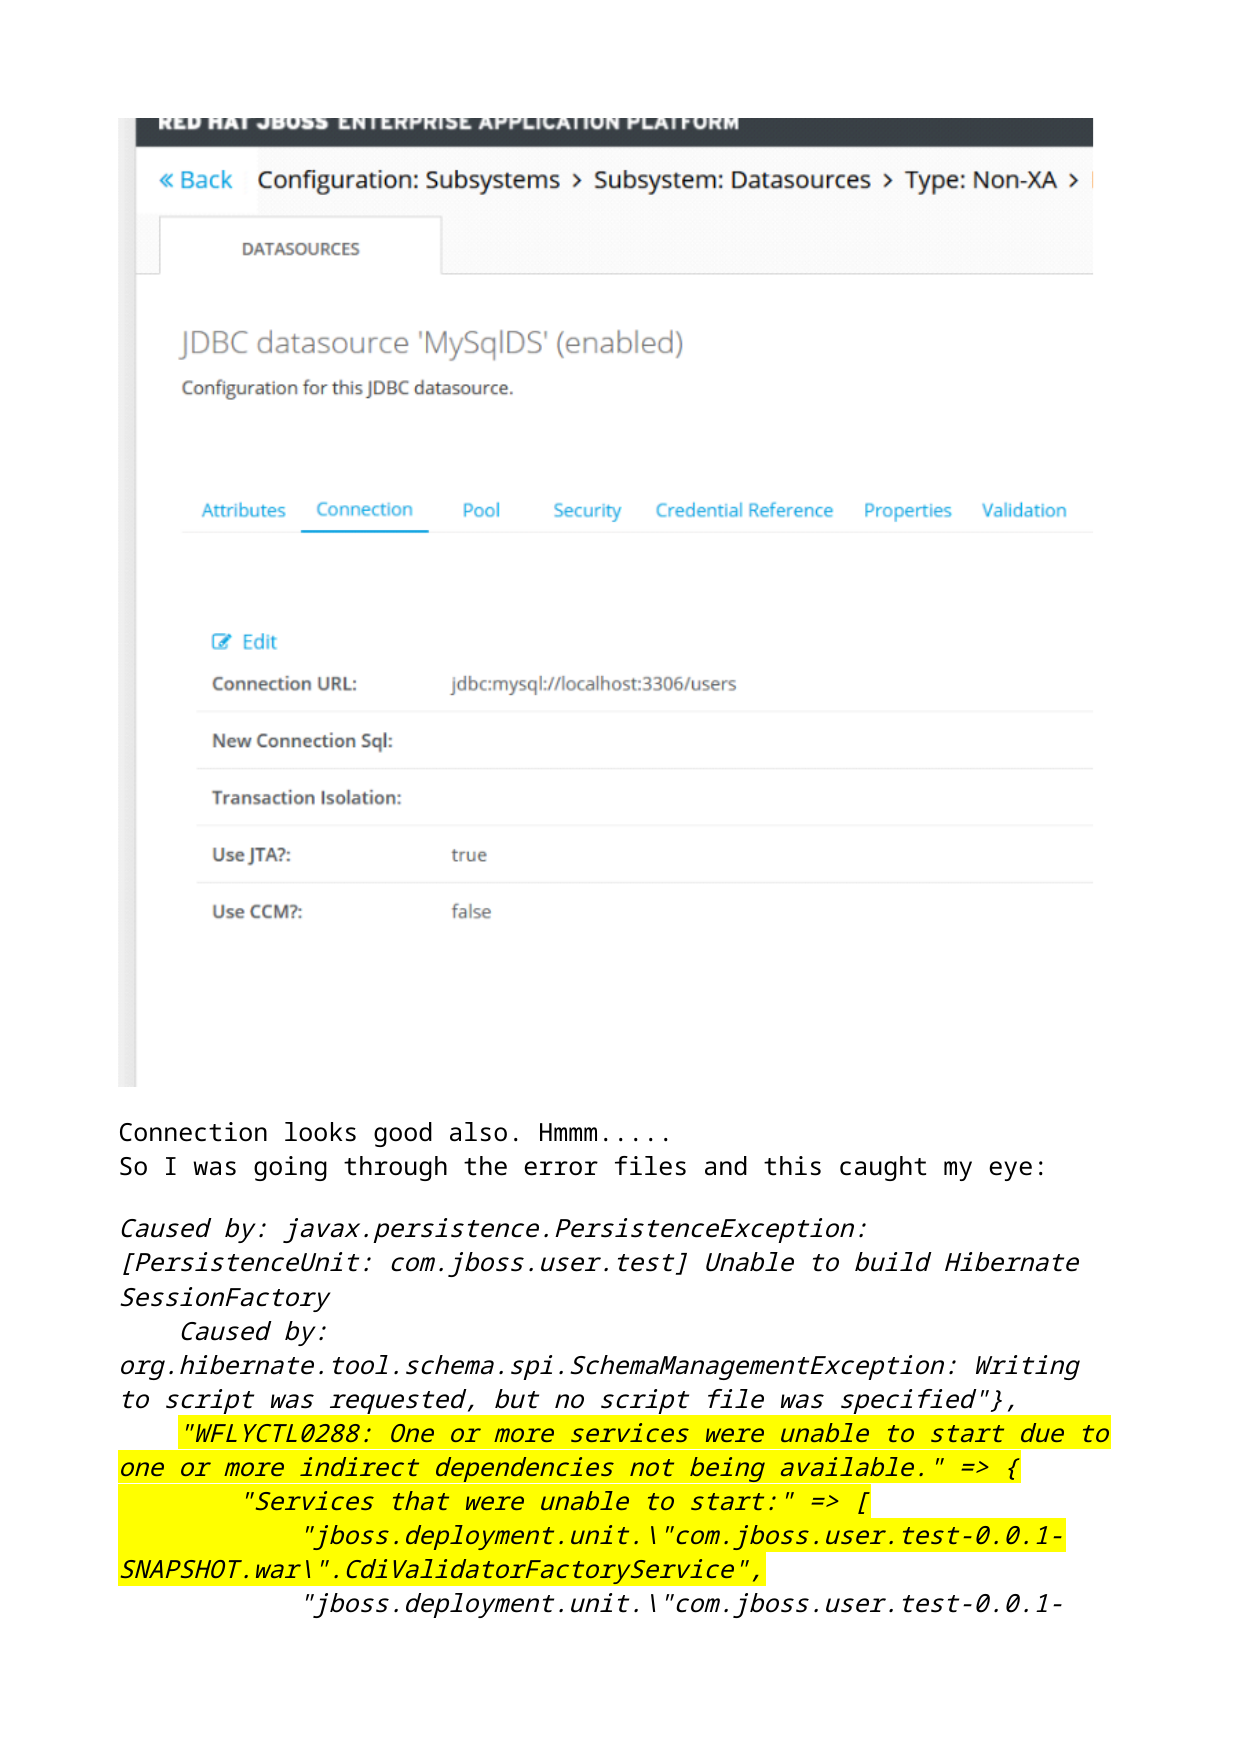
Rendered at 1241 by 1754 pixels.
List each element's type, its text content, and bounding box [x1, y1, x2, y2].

text "Services that were unable to start:" => [ [118, 1483, 1122, 1518]
text So I was going through the error files and this caught my eye: [118, 1149, 1122, 1183]
text Caused by: javax.persistence.PersistenceException: [PersistenceUnit: com.jboss.user.test] Unable to build Hibernate SessionFactory [118, 1211, 1122, 1313]
text "jboss.deployment.unit.\"com.jboss.user.test-0.0.1-SNAPSHOT.war\".CdiValidatorFactoryService", [118, 1518, 1122, 1586]
text "WFLYCTL0288: One or more services were unable to start due to one or more indirect dependencies not being available." => { [118, 1415, 1122, 1483]
text Connection looks good also. Hmmm..... [118, 1115, 1122, 1149]
text "jboss.deployment.unit.\"com.jboss.user.test-0.0.1- [118, 1586, 1122, 1620]
text Caused by: org.hibernate.tool.schema.spi.SchemaManagementException: Writing to script was requested, but no script file was specified"}, [118, 1313, 1122, 1415]
